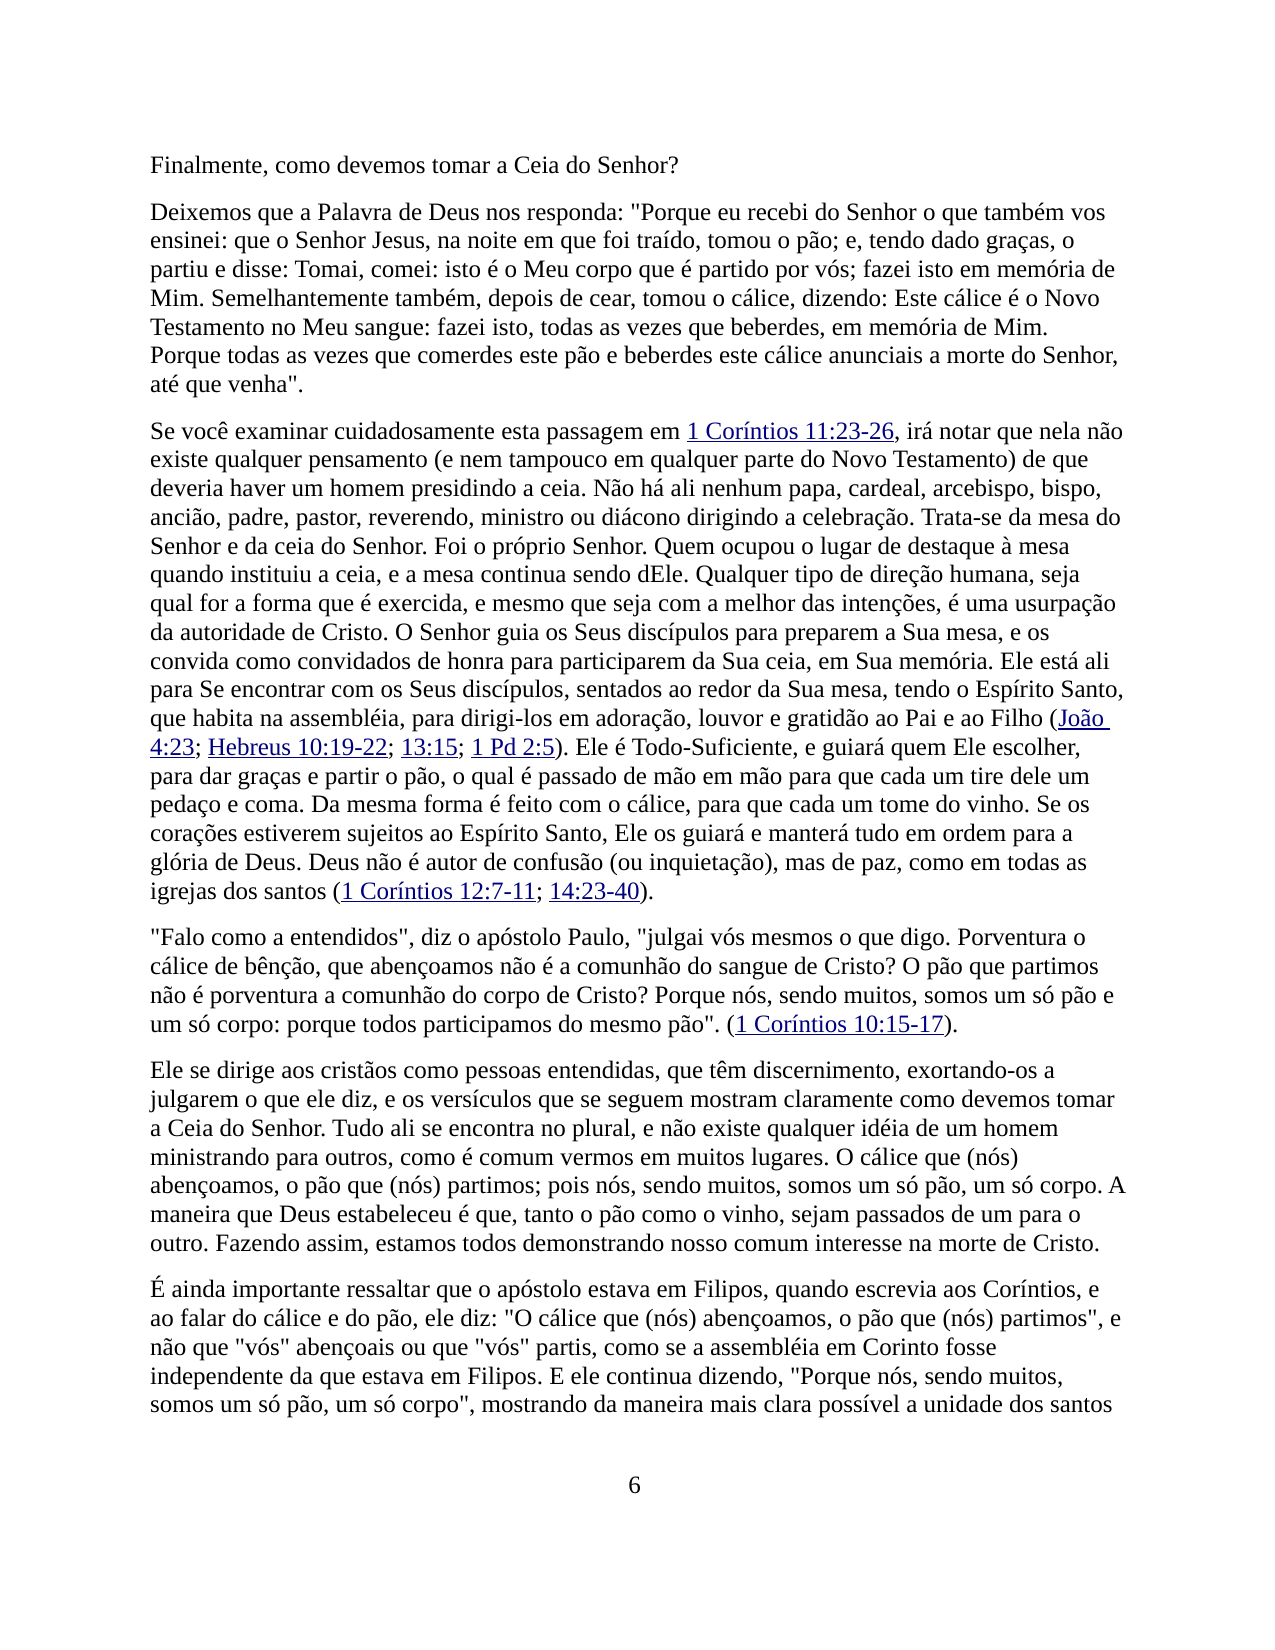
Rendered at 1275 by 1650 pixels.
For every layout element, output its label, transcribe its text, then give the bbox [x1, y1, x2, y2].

text É ainda importante ressaltar que o apóstolo estava em Filipos, quando escrevia aos Coríntios, e ao falar do cálice e do pão, ele diz: "O cálice que (nós) abençoamos, o pão que (nós) partimos", e não que "vós" abençoais ou que "vós" partis, como se a assembléia em Corinto fosse independente da que estava em Filipos. E ele continua dizendo, "Porque nós, sendo muitos, somos um só pão, um só corpo", mostrando da maneira mais clara possível a unidade dos santos [150, 1274, 1125, 1418]
text Se você examinar cuidadosamente esta passagem em 1 Coríntios 11:23-26, irá notar que nela não existe qualquer pensamento (e nem tampouco em qualquer parte do Novo Testamento) de que deveria haver um homem presidindo a ceia. Não há ali nenhum papa, cardeal, arcebispo, bispo, ancião, padre, pastor, reverendo, ministro ou diácono dirigindo a celebração. Trata-se da mesa do Senhor e da ceia do Senhor. Foi o próprio Senhor. Quem ocupou o lugar de destaque à mesa quando instituiu a ceia, e a mesa continua sendo dEle. Qualquer tipo de direção humana, seja qual for a forma que é exercida, e mesmo que seja com a melhor das intenções, é uma usurpação da autoridade de Cristo. O Senhor guia os Seus discípulos para preparem a Sua mesa, e os convida como convidados de honra para participarem da Sua ceia, em Sua memória. Ele está ali para Se encontrar com os Seus discípulos, sentados ao redor da Sua mesa, tendo o Espírito Santo, que habita na assembléia, para dirigi-los em adoração, louvor e gratidão ao Pai e ao Filho (João 4:23; Hebreus 10:19-22; 13:15; 1 Pd 2:5). Ele é Todo-Suficiente, e guiará quem Ele escolher, para dar graças e partir o pão, o qual é passado de mão em mão para que cada um tire dele um pedaço e coma. Da mesma forma é feito com o cálice, para que cada um tome do vinho. Se os corações estiverem sujeitos ao Espírito Santo, Ele os guiará e manterá tudo em ordem para a glória de Deus. Deus não é autor de confusão (ou inquietação), mas de paz, como em todas as igrejas dos santos (1 Coríntios 12:7-11; 14:23-40). [150, 416, 1125, 904]
text "Falo como a entendidos", diz o apóstolo Paulo, "julgai vós mesmos o que digo. Porventura o cálice de bênção, que abençoamos não é a comunhão do sangue de Cristo? O pão que partimos não é porventura a comunhão do corpo de Cristo? Porque nós, sendo muitos, somos um só pão e um só corpo: porque todos participamos do mesmo pão". (1 Coríntios 10:15-17). [150, 922, 1125, 1037]
text Finalmente, como devemos tomar a Ceia do Senhor? [150, 150, 1125, 179]
text Deixemos que a Palavra de Deus nos responda: "Porque eu recebi do Senhor o que também vos ensinei: que o Senhor Jesus, na noite em que foi traído, tomou o pão; e, tendo dado graças, o partiu e disse: Tomai, comei: isto é o Meu corpo que é partido por vós; fazei isto em memória de Mim. Semelhantemente também, depois de cear, tomou o cálice, dizendo: Este cálice é o Novo Testamento no Meu sangue: fazei isto, todas as vezes que beberdes, em memória de Mim. Porque todas as vezes que comerdes este pão e beberdes este cálice anunciais a morte do Senhor, até que venha". [150, 197, 1125, 398]
text Ele se dirige aos cristãos como pessoas entendidas, que têm discernimento, exortando-os a julgarem o que ele diz, e os versículos que se seguem mostram claramente como devemos tomar a Ceia do Senhor. Tudo ali se encontra no plural, e não existe qualquer idéia de um homem ministrando para outros, como é comum vermos em muitos lugares. O cálice que (nós) abençoamos, o pão que (nós) partimos; pois nós, sendo muitos, somos um só pão, um só corpo. A maneira que Deus estabeleceu é que, tanto o pão como o vinho, sejam passados de um para o outro. Fazendo assim, estamos todos demonstrando nosso comum interesse na morte de Cristo. [150, 1055, 1125, 1257]
